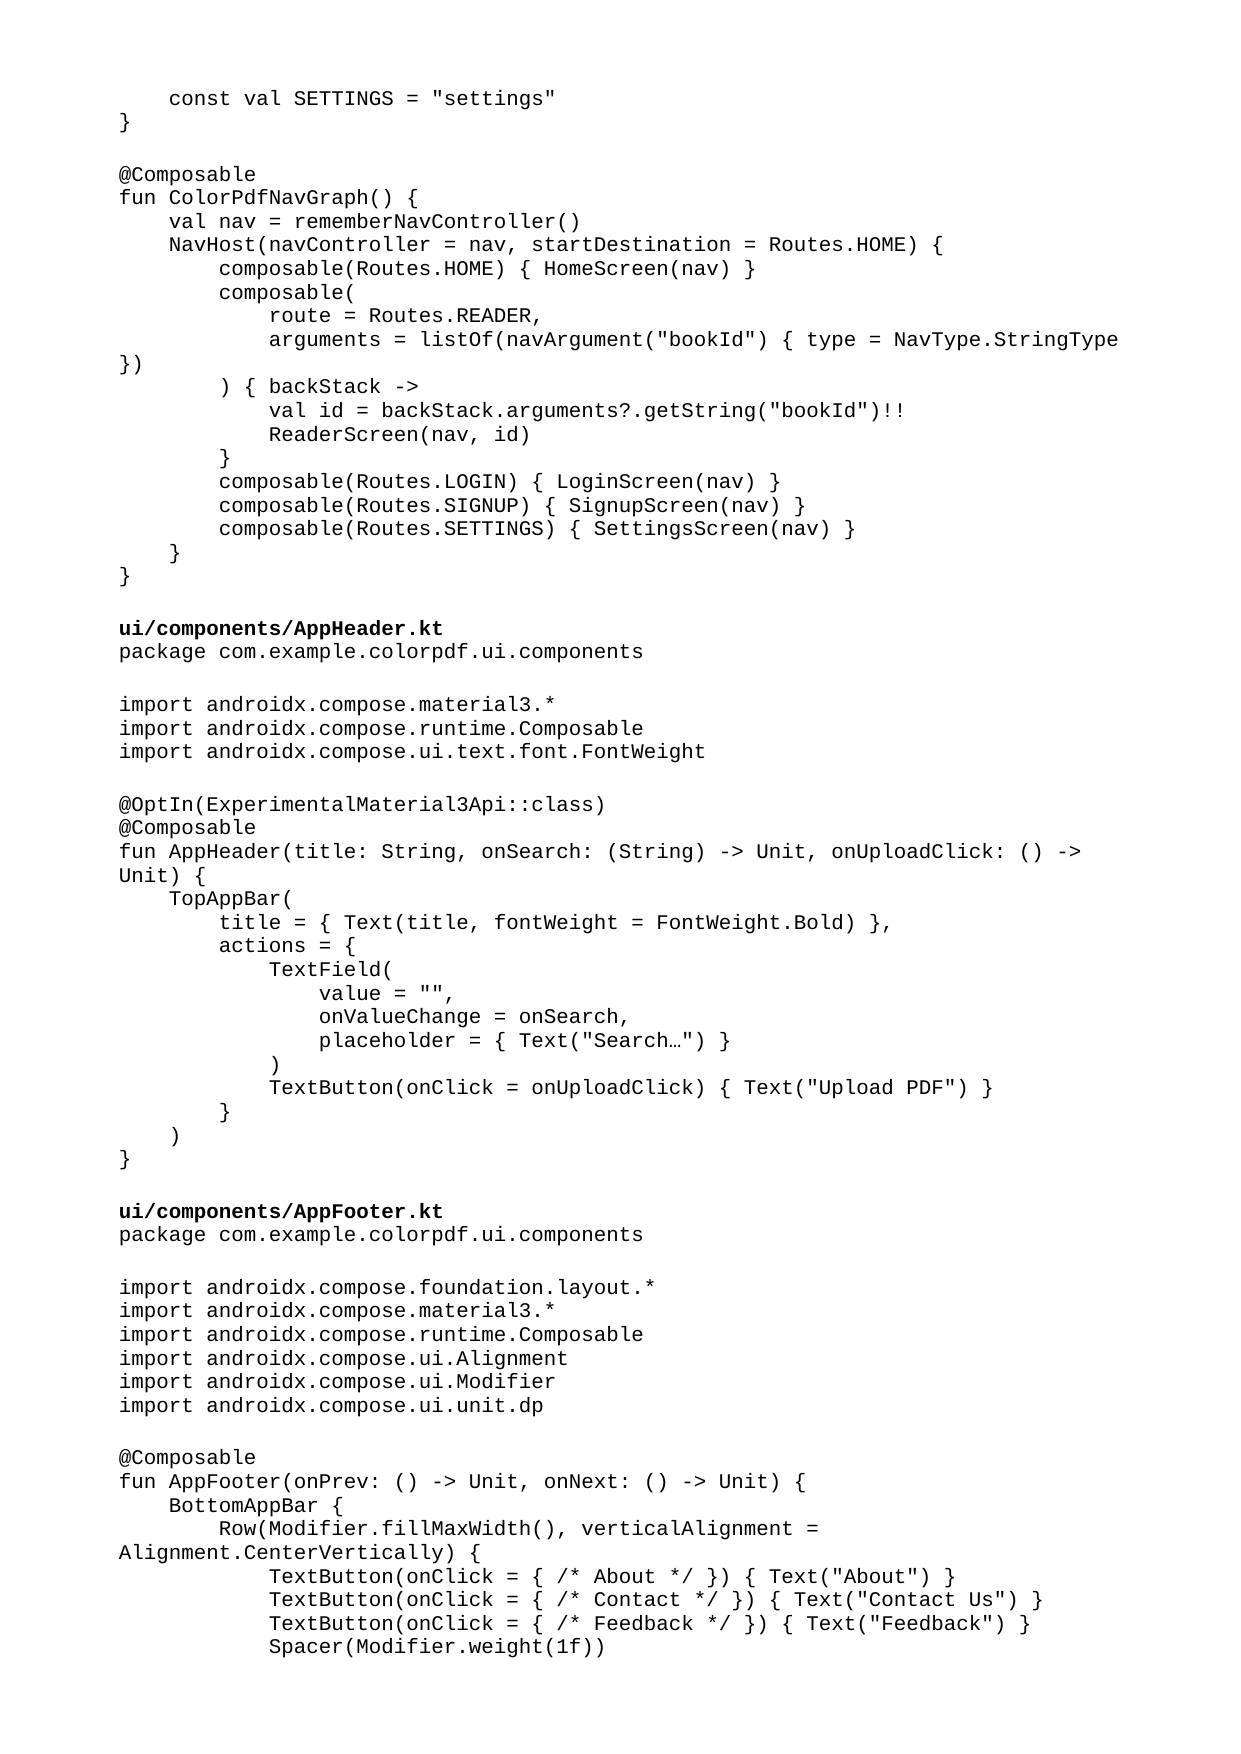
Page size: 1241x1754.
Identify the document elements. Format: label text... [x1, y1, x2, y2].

text route = Routes.READER, [119, 305, 1121, 329]
text TextButton(onClick = { /* About */ }) { Text("About") } [119, 1566, 1121, 1589]
text NavHost(navController = nav, startDestination = Routes.HOME) { [119, 234, 1121, 258]
text import androidx.compose.ui.Modifier [119, 1371, 1121, 1395]
text @Composable [119, 1447, 1121, 1471]
text import androidx.compose.ui.Alignment [119, 1348, 1121, 1371]
text ui/components/AppFooter.kt [119, 1201, 1121, 1224]
text composable(Routes.LOGIN) { LoginScreen(nav) } [119, 471, 1121, 494]
text import androidx.compose.runtime.Composable [119, 718, 1121, 741]
text title = { Text(title, fontWeight = FontWeight.Bold) }, [119, 912, 1121, 936]
text Spacer(Modifier.weight(1f)) [119, 1637, 1121, 1660]
text } [119, 1101, 1121, 1125]
text BottomAppBar { [119, 1495, 1121, 1518]
text @Composable [119, 817, 1121, 841]
text value = "", [119, 983, 1121, 1006]
text const val SETTINGS = "settings" [119, 87, 1121, 111]
text Row(Modifier.fillMaxWidth(), verticalAlignment = Alignment.CenterVertically) { [119, 1518, 1121, 1566]
text fun AppHeader(title: String, onSearch: (String) -> Unit, onUploadClick: () -> Unit) { [119, 841, 1121, 888]
text } [119, 111, 1121, 135]
text import androidx.compose.material3.* [119, 1300, 1121, 1324]
text import androidx.compose.ui.text.font.FontWeight [119, 741, 1121, 765]
text composable(Routes.SIGNUP) { SignupScreen(nav) } [119, 494, 1121, 518]
text actions = { [119, 936, 1121, 959]
text composable(Routes.HOME) { HomeScreen(nav) } [119, 258, 1121, 282]
text package com.example.colorpdf.ui.components [119, 1224, 1121, 1248]
text arguments = listOf(navArgument("bookId") { type = NavType.StringType }) [119, 329, 1121, 376]
text package com.example.colorpdf.ui.components [119, 642, 1121, 665]
text ) { backStack -> [119, 376, 1121, 400]
text } [119, 1148, 1121, 1172]
text ui/components/AppHeader.kt [119, 618, 1121, 642]
text } [119, 542, 1121, 566]
text composable( [119, 282, 1121, 305]
text ) [119, 1125, 1121, 1148]
text import androidx.compose.runtime.Composable [119, 1324, 1121, 1348]
text import androidx.compose.foundation.layout.* [119, 1277, 1121, 1300]
text TextButton(onClick = { /* Feedback */ }) { Text("Feedback") } [119, 1613, 1121, 1637]
text } [119, 566, 1121, 589]
text fun ColorPdfNavGraph() { [119, 187, 1121, 211]
text fun AppFooter(onPrev: () -> Unit, onNext: () -> Unit) { [119, 1471, 1121, 1495]
text val id = backStack.arguments?.getString("bookId")!! [119, 400, 1121, 424]
text } [119, 447, 1121, 471]
text import androidx.compose.material3.* [119, 694, 1121, 718]
text ) [119, 1054, 1121, 1077]
text @OptIn(ExperimentalMaterial3Api::class) [119, 794, 1121, 817]
text @Composable [119, 163, 1121, 187]
text onValueChange = onSearch, [119, 1006, 1121, 1030]
text TextButton(onClick = { /* Contact */ }) { Text("Contact Us") } [119, 1589, 1121, 1613]
text ReaderScreen(nav, id) [119, 424, 1121, 447]
text TopAppBar( [119, 888, 1121, 912]
text TextButton(onClick = onUploadClick) { Text("Upload PDF") } [119, 1077, 1121, 1101]
text import androidx.compose.ui.unit.dp [119, 1395, 1121, 1419]
text composable(Routes.SETTINGS) { SettingsScreen(nav) } [119, 518, 1121, 542]
text TextField( [119, 959, 1121, 983]
text placeholder = { Text("Search…") } [119, 1030, 1121, 1054]
text val nav = rememberNavController() [119, 211, 1121, 234]
